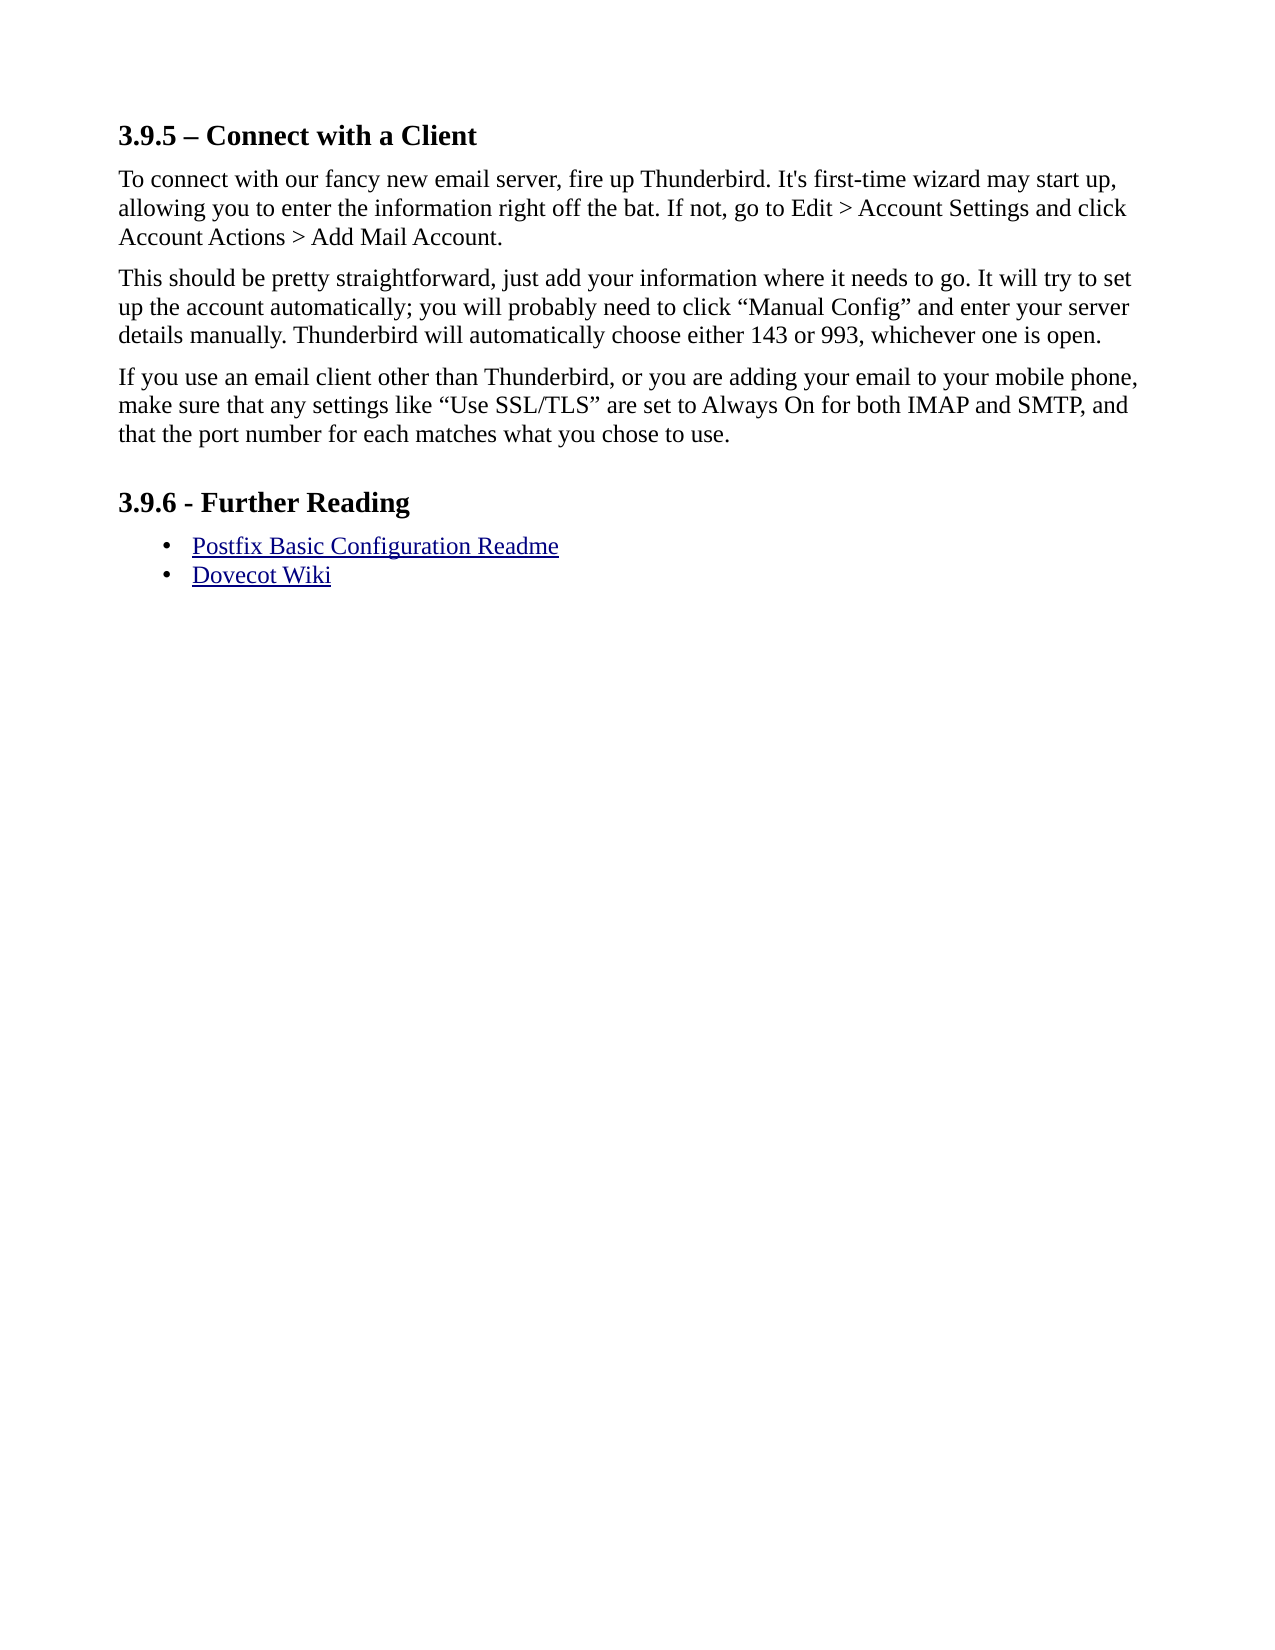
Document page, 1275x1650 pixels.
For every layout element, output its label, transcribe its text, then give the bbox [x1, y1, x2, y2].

text To connect with our fancy new email server, fire up Thunderbird. It's first-time wizard may start up, allowing you to enter the information right off the bat. If not, go to Edit > Account Settings and click Account Actions > Add Mail Account. [118, 164, 1157, 250]
text If you use an email client other than Thunderbird, or you are adding your email to your mobile phone, make sure that any settings like “Use SSL/TLS” are set to Always On for both IMAP and SMTP, and that the port number for each matches what you chose to use. [118, 362, 1157, 448]
list Postfix Basic Configuration Readme [162, 531, 1157, 560]
subtitle 3.9.5 – Connect with a Client [118, 118, 1157, 152]
text This should be pretty straightforward, just add your information where it needs to go. It will try to set up the account automatically; you will probably need to click “Manual Config” and enter your server details manually. Thunderbird will automatically choose either 143 or 993, whichever one is open. [118, 263, 1157, 349]
subtitle 3.9.6 - Further Reading [118, 485, 1157, 519]
list Dovecot Wiki [162, 560, 1157, 589]
